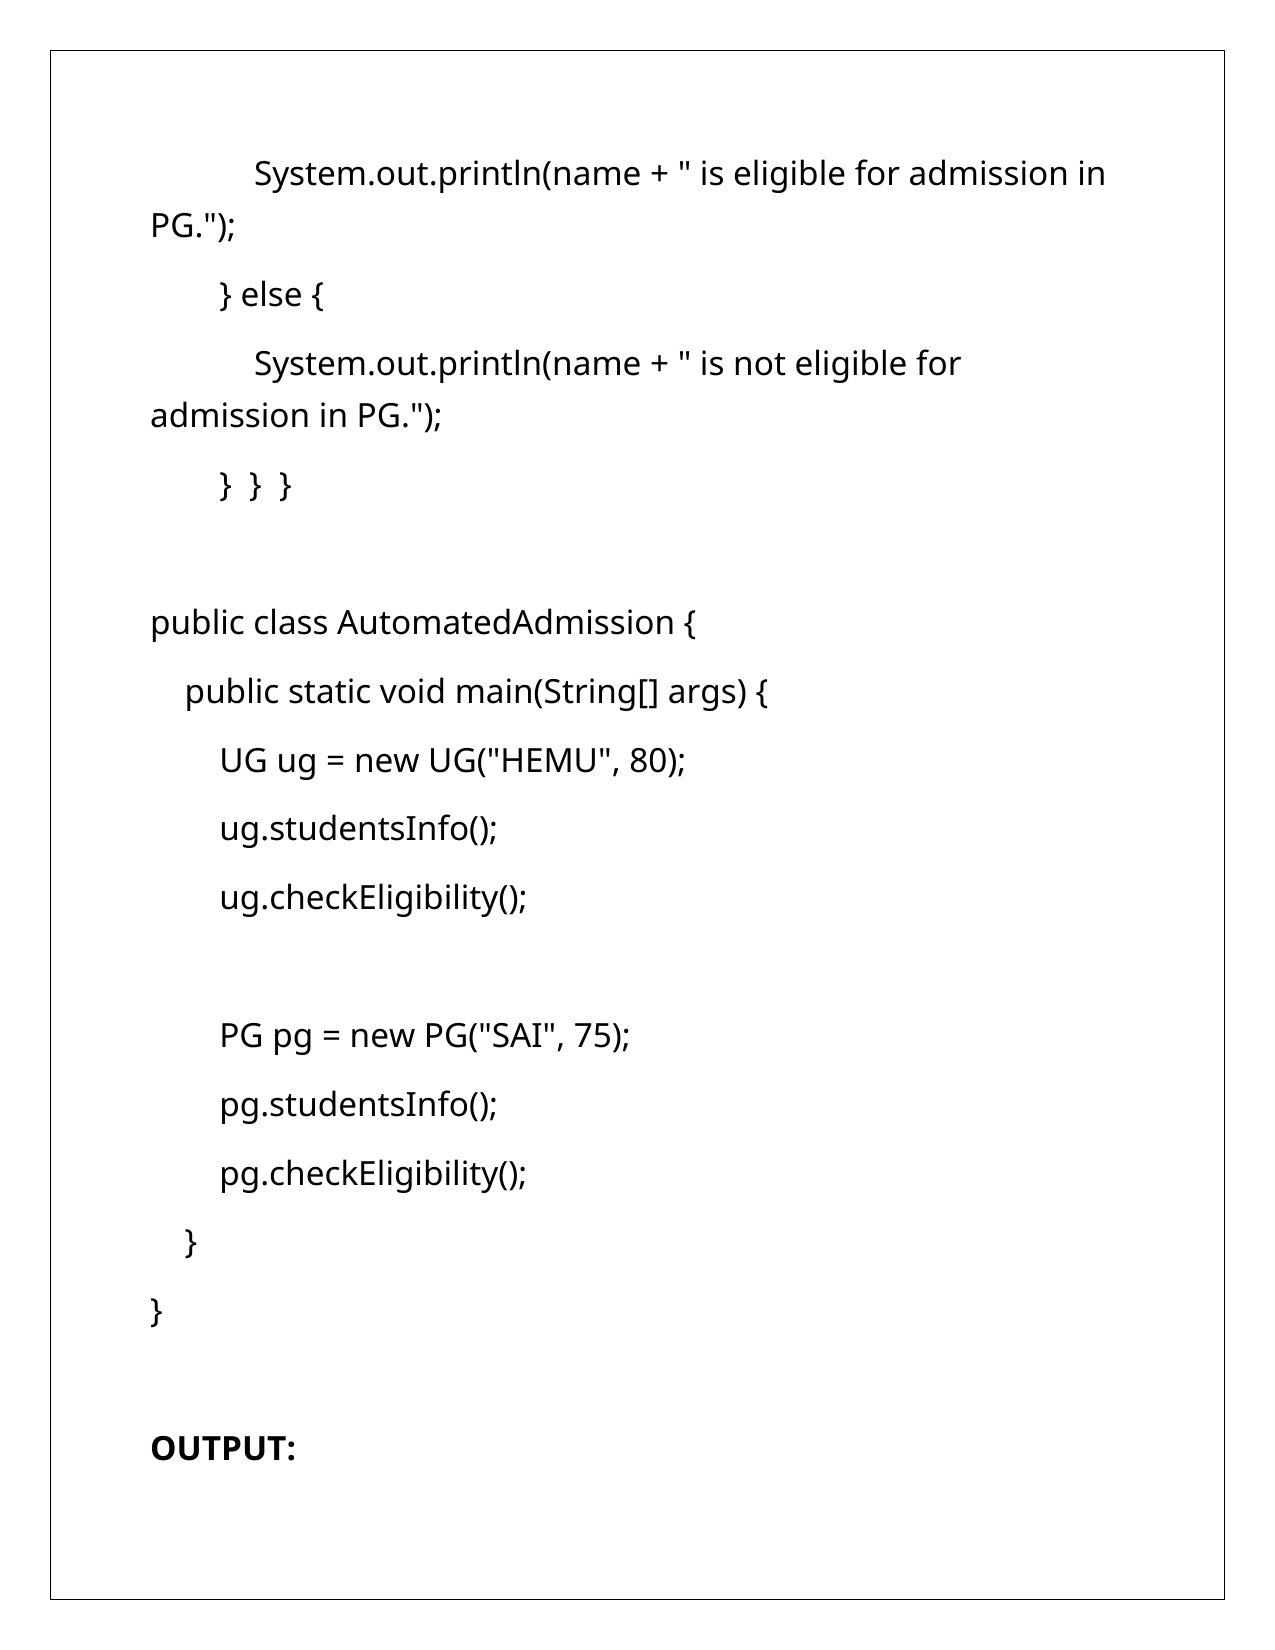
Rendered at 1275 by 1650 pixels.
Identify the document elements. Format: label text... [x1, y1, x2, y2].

text OUTPUT: [150, 1425, 1125, 1470]
text System.out.println(name + " is eligible for admission in PG."); [150, 150, 1125, 248]
text pg.studentsInfo(); [150, 1081, 1125, 1126]
text public static void main(String[] args) { [150, 667, 1125, 713]
text } [150, 1218, 1125, 1264]
text } } } [150, 461, 1125, 506]
text ug.studentsInfo(); [150, 805, 1125, 851]
text public class AutomatedAdmission { [150, 599, 1125, 644]
text System.out.println(name + " is not eligible for admission in PG."); [150, 340, 1125, 437]
text pg.checkEligibility(); [150, 1149, 1125, 1195]
text } [150, 1287, 1125, 1333]
text PG pg = new PG("SAI", 75); [150, 1012, 1125, 1057]
text } else { [150, 271, 1125, 316]
text UG ug = new UG("HEMU", 80); [150, 736, 1125, 782]
text ug.checkEligibility(); [150, 874, 1125, 919]
